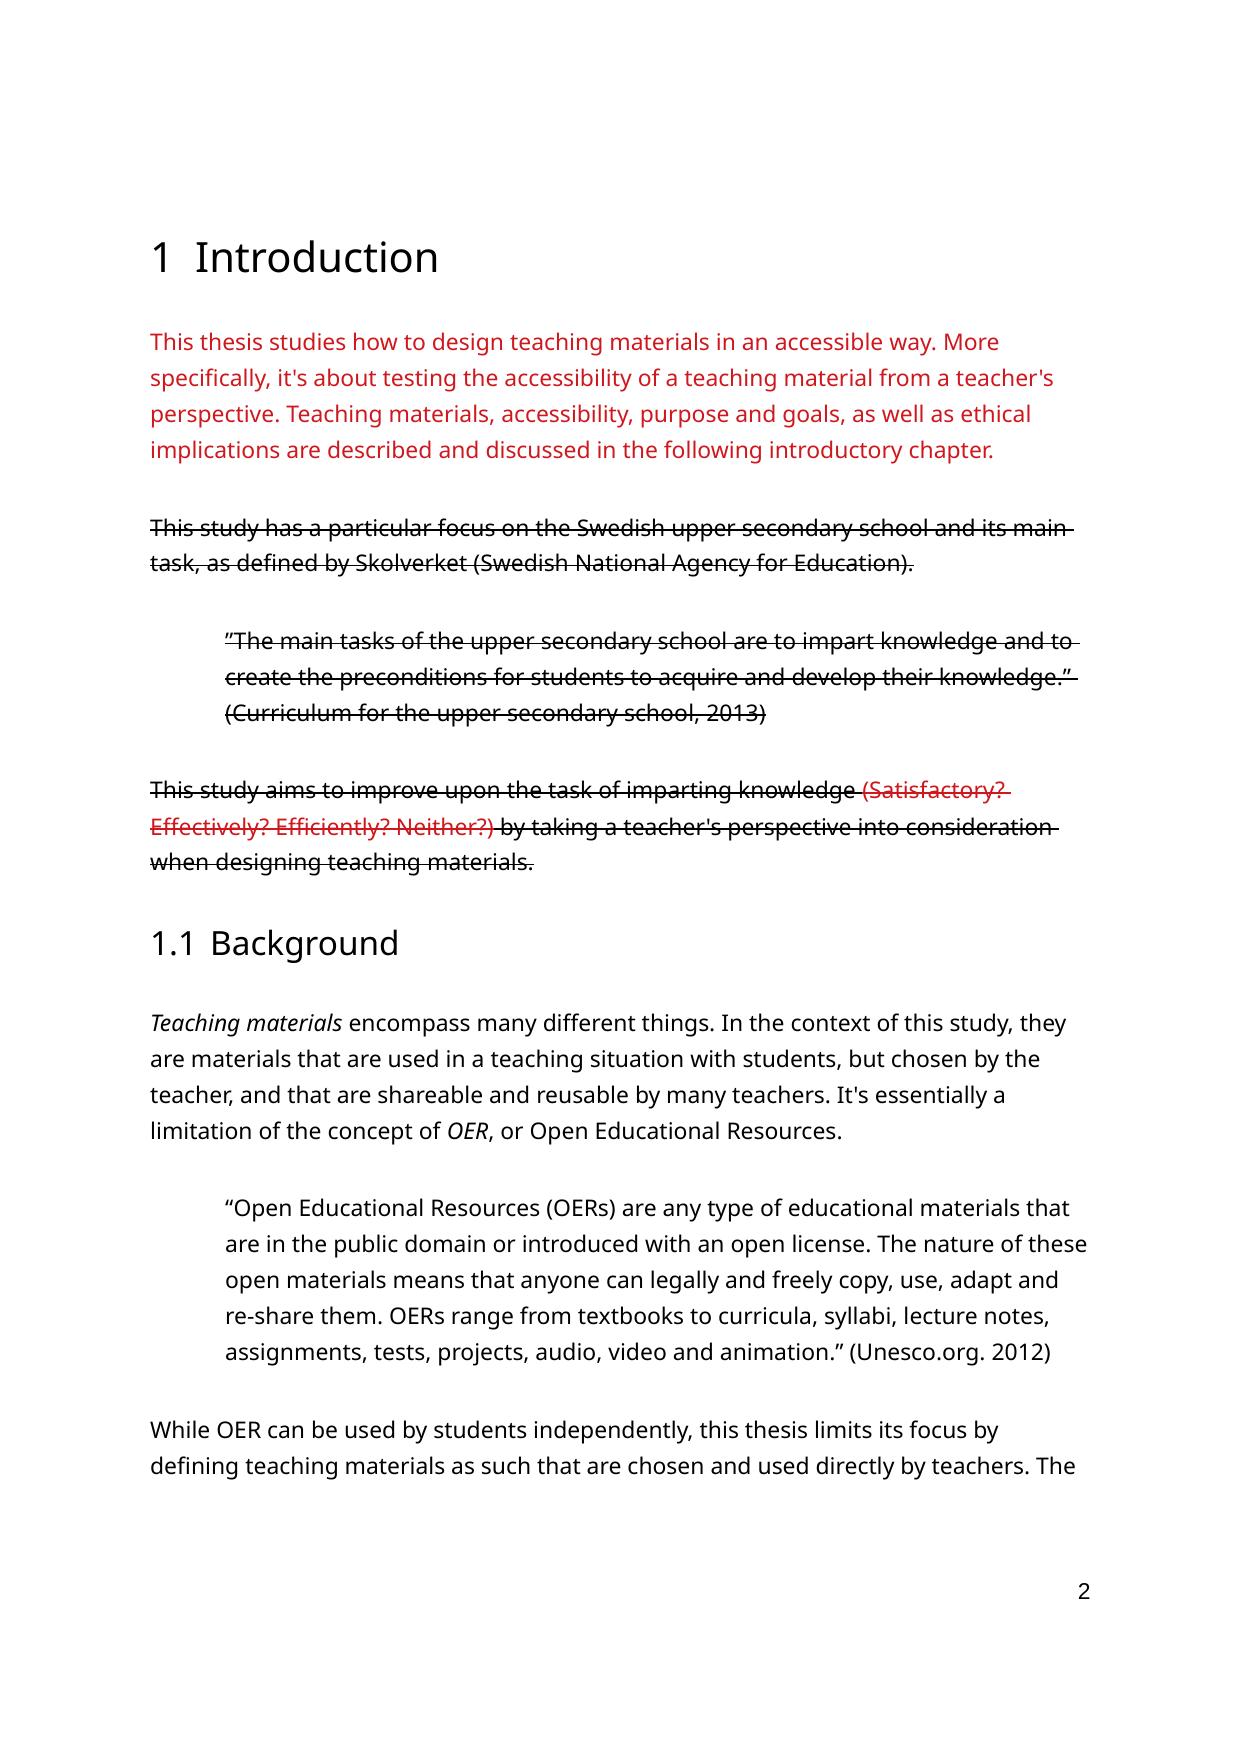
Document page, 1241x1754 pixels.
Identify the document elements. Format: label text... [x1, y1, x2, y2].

text While OER can be used by students independently, this thesis limits its focus by defining teaching materials as such that are chosen and used directly by teachers. The [150, 1414, 1090, 1481]
text This thesis studies how to design teaching materials in an accessible way. More specifically, it's about testing the accessibility of a teaching material from a teacher's perspective. Teaching materials, accessibility, purpose and goals, as well as ethical implications are described and discussed in the following introductory chapter. [150, 326, 1090, 465]
text This study has a particular focus on the Swedish upper secondary school and its main task, as defined by Skolverket (Swedish National Agency for Education). [150, 511, 1090, 579]
subtitle Background [150, 920, 1090, 965]
text Teaching materials encompass many different things. In the context of this study, they are materials that are used in a teaching situation with students, but chosen by the teacher, and that are shareable and reusable by many teachers. It's essentially a limitation of the concept of OER, or Open Educational Resources. [150, 1007, 1090, 1146]
subtitle Introduction [150, 228, 1090, 284]
text ”The main tasks of the upper secondary school are to impart knowledge and to create the preconditions for students to acquire and develop their knowledge.” (Curriculum for the upper secondary school, 2013) [225, 625, 1090, 728]
text “Open Educational Resources (OERs) are any type of educational materials that are in the public domain or introduced with an open license. The nature of these open materials means that anyone can legally and freely copy, use, adapt and re-share them. OERs range from textbooks to curricula, syllabi, lecture notes, assignments, tests, projects, audio, video and animation.” (Unesco.org. 2012) [225, 1192, 1090, 1367]
text This study aims to improve upon the task of imparting knowledge (Satisfactory? Effectively? Efficiently? Neither?) by taking a teacher's perspective into consideration when designing teaching materials. [150, 774, 1090, 878]
